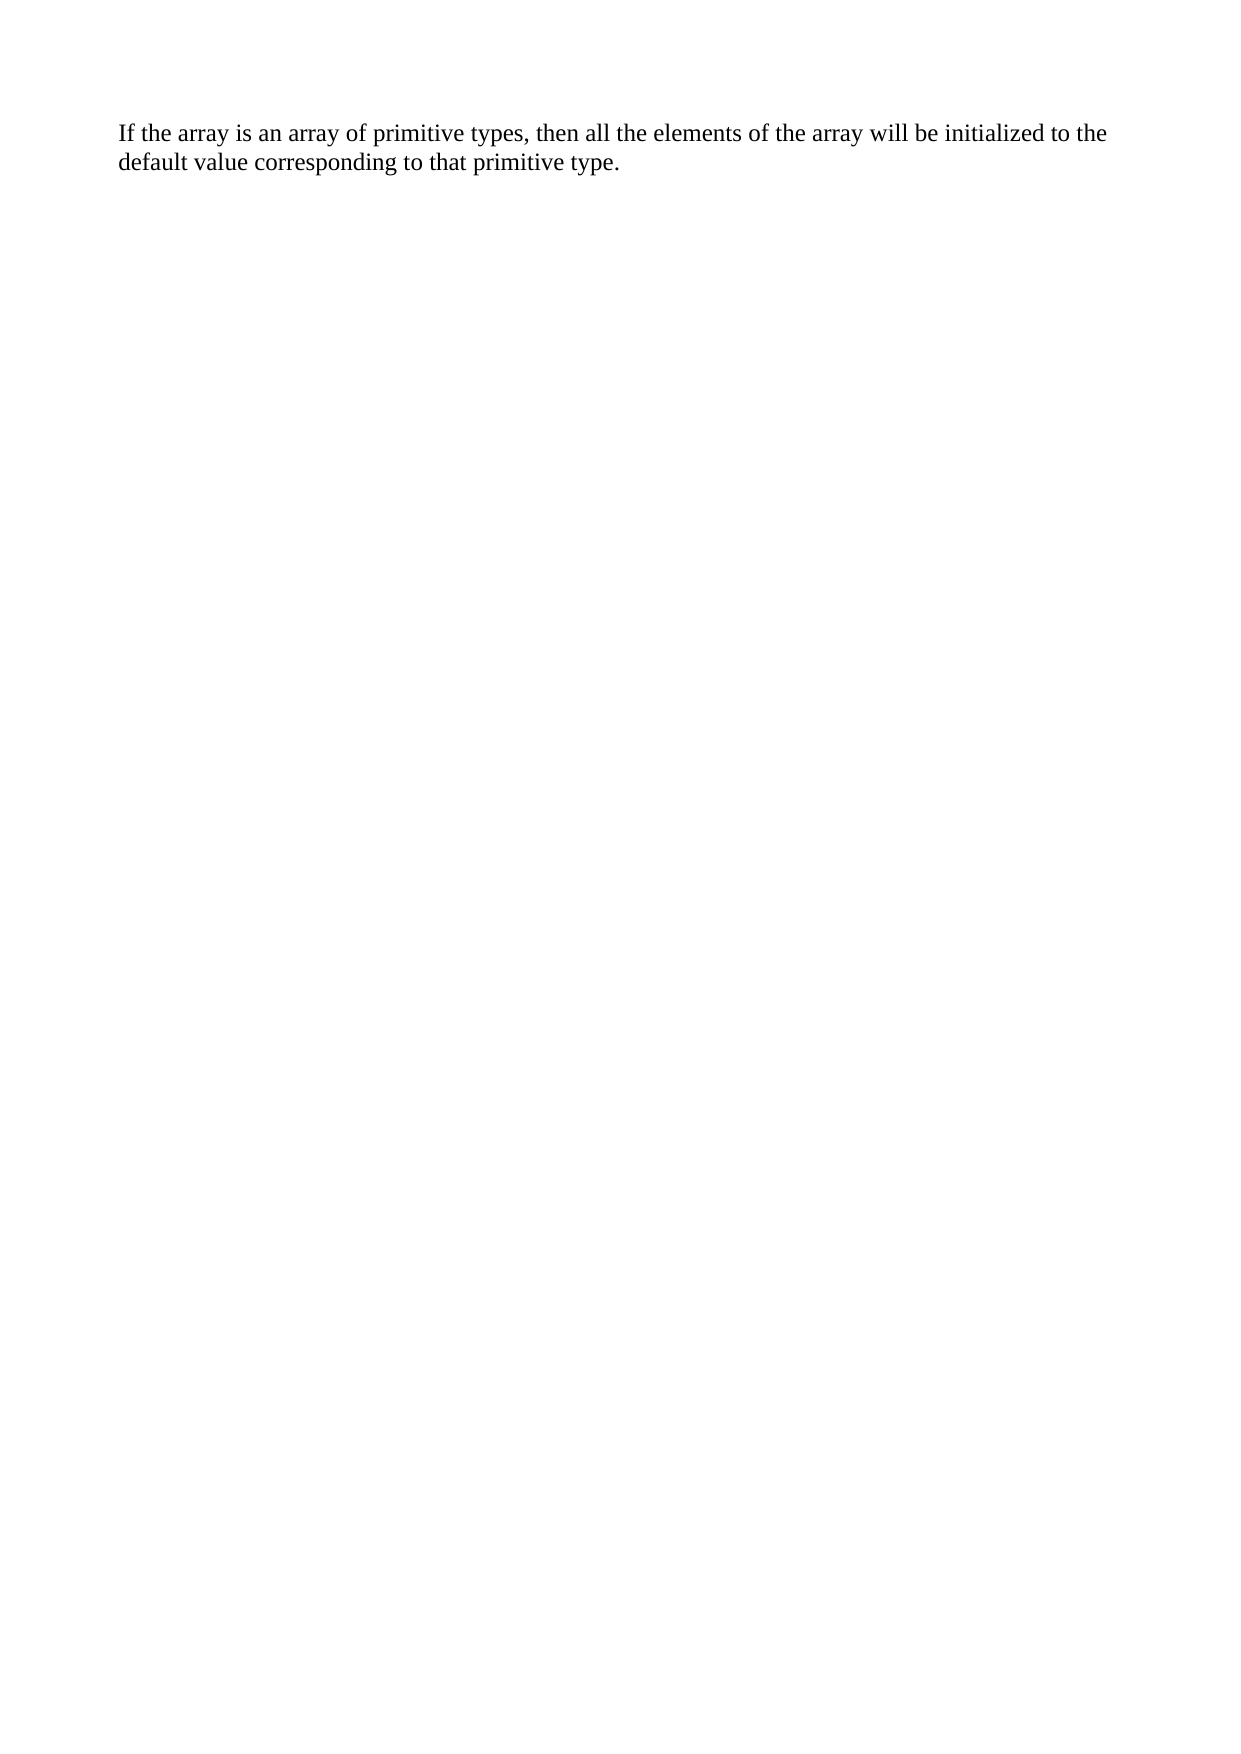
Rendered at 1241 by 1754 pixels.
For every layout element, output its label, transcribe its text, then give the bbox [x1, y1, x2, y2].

text If the array is an array of primitive types, then all the elements of the array will be initialized to the default value corresponding to that primitive type. [118, 118, 1122, 176]
